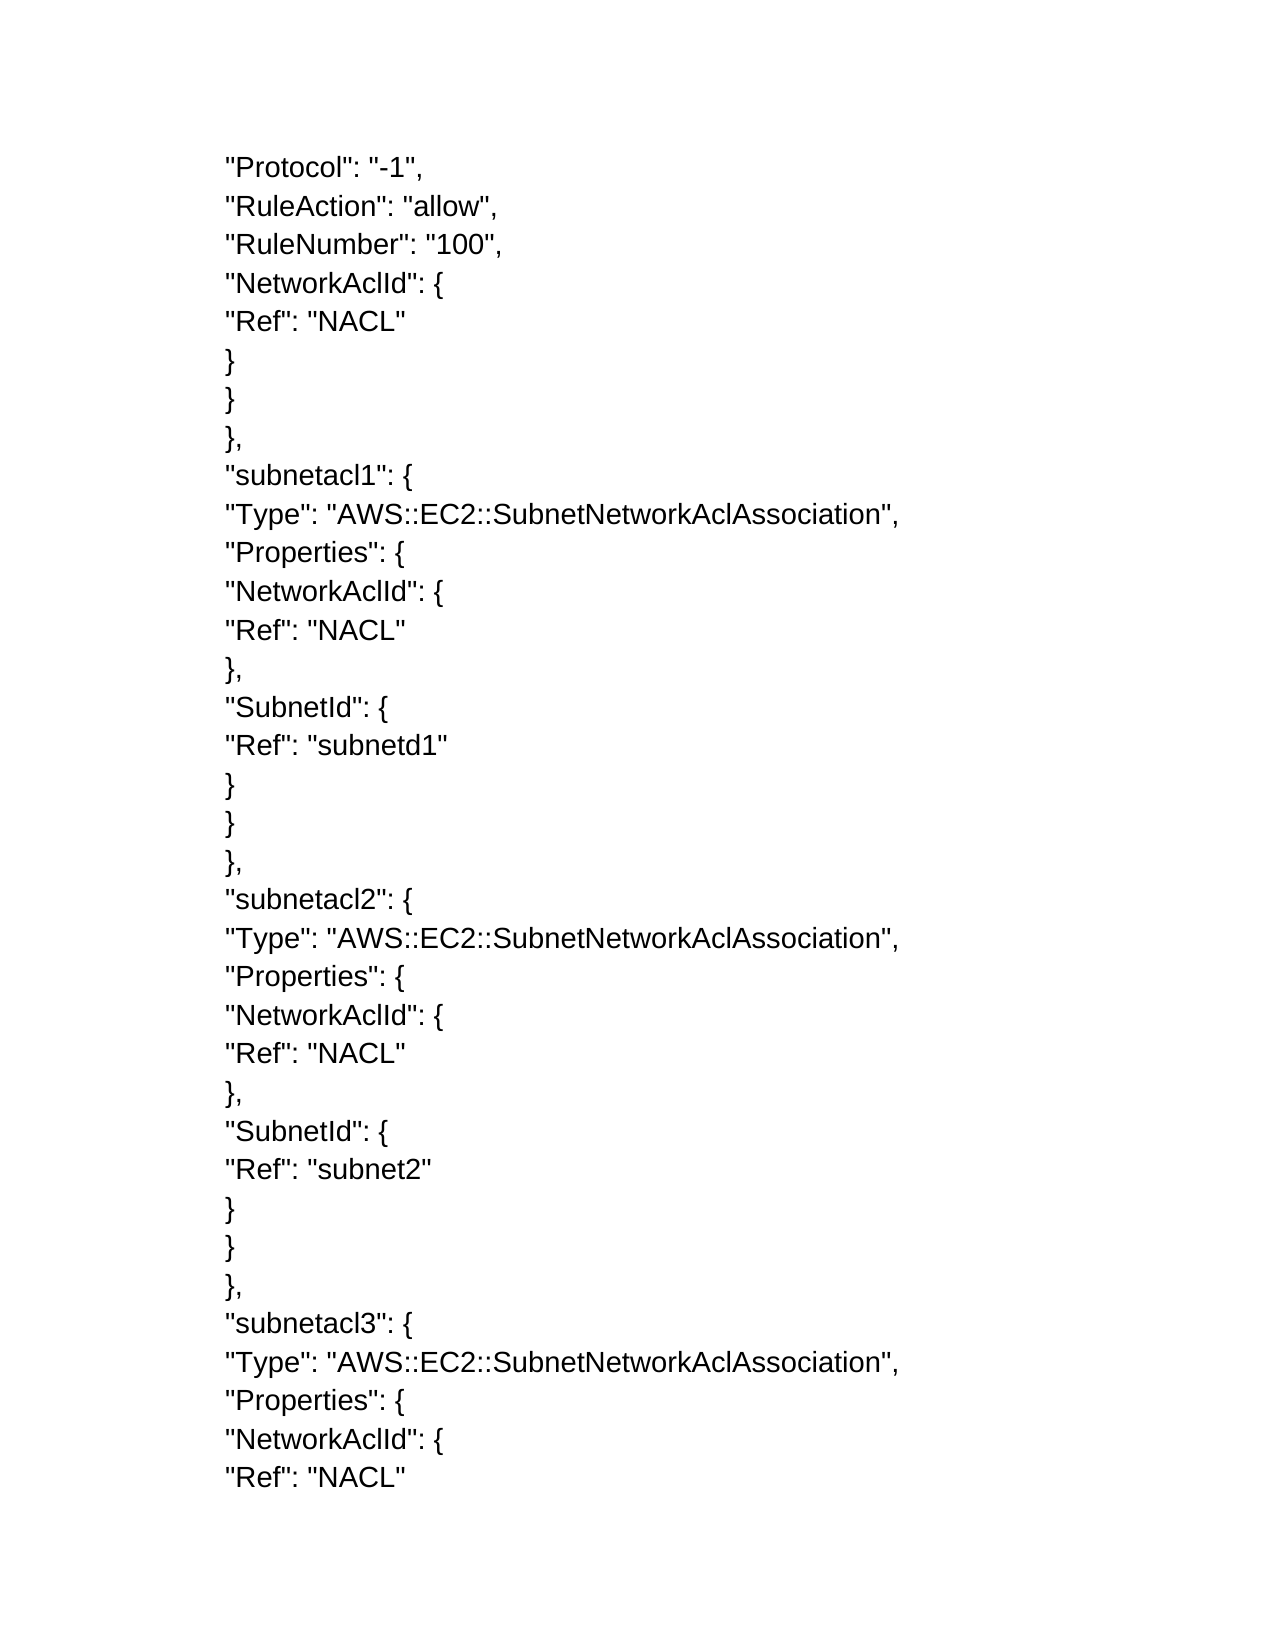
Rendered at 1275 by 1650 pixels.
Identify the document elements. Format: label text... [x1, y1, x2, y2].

text } [150, 1191, 1125, 1224]
text "Properties": { [150, 1383, 1125, 1417]
text "NetworkAclId": { [150, 574, 1125, 607]
text "RuleNumber": "100", [150, 227, 1125, 261]
text "SubnetId": { [150, 1113, 1125, 1147]
text "NetworkAclId": { [150, 998, 1125, 1031]
text "subnetacl2": { [150, 882, 1125, 916]
text "Type": "AWS::EC2::SubnetNetworkAclAssociation", [150, 921, 1125, 954]
text } [150, 767, 1125, 800]
text "subnetacl3": { [150, 1306, 1125, 1340]
text "Type": "AWS::EC2::SubnetNetworkAclAssociation", [150, 497, 1125, 530]
text }, [150, 420, 1125, 453]
text "Ref": "NACL" [150, 304, 1125, 338]
text "Ref": "subnetd1" [150, 728, 1125, 762]
text } [150, 381, 1125, 415]
text "Ref": "NACL" [150, 1036, 1125, 1070]
text }, [150, 651, 1125, 684]
text "Type": "AWS::EC2::SubnetNetworkAclAssociation", [150, 1345, 1125, 1378]
text "Properties": { [150, 959, 1125, 993]
text } [150, 1229, 1125, 1263]
text "SubnetId": { [150, 689, 1125, 723]
text }, [150, 1075, 1125, 1108]
text "NetworkAclId": { [150, 266, 1125, 299]
text "Ref": "NACL" [150, 1460, 1125, 1494]
text }, [150, 1268, 1125, 1301]
text "Ref": "subnet2" [150, 1152, 1125, 1186]
text "subnetacl1": { [150, 458, 1125, 492]
text } [150, 343, 1125, 376]
text "Properties": { [150, 535, 1125, 569]
text }, [150, 844, 1125, 877]
text "Ref": "NACL" [150, 612, 1125, 646]
text "NetworkAclId": { [150, 1422, 1125, 1455]
text } [150, 805, 1125, 839]
text "Protocol": "-1", [150, 150, 1125, 183]
text "RuleAction": "allow", [150, 188, 1125, 222]
